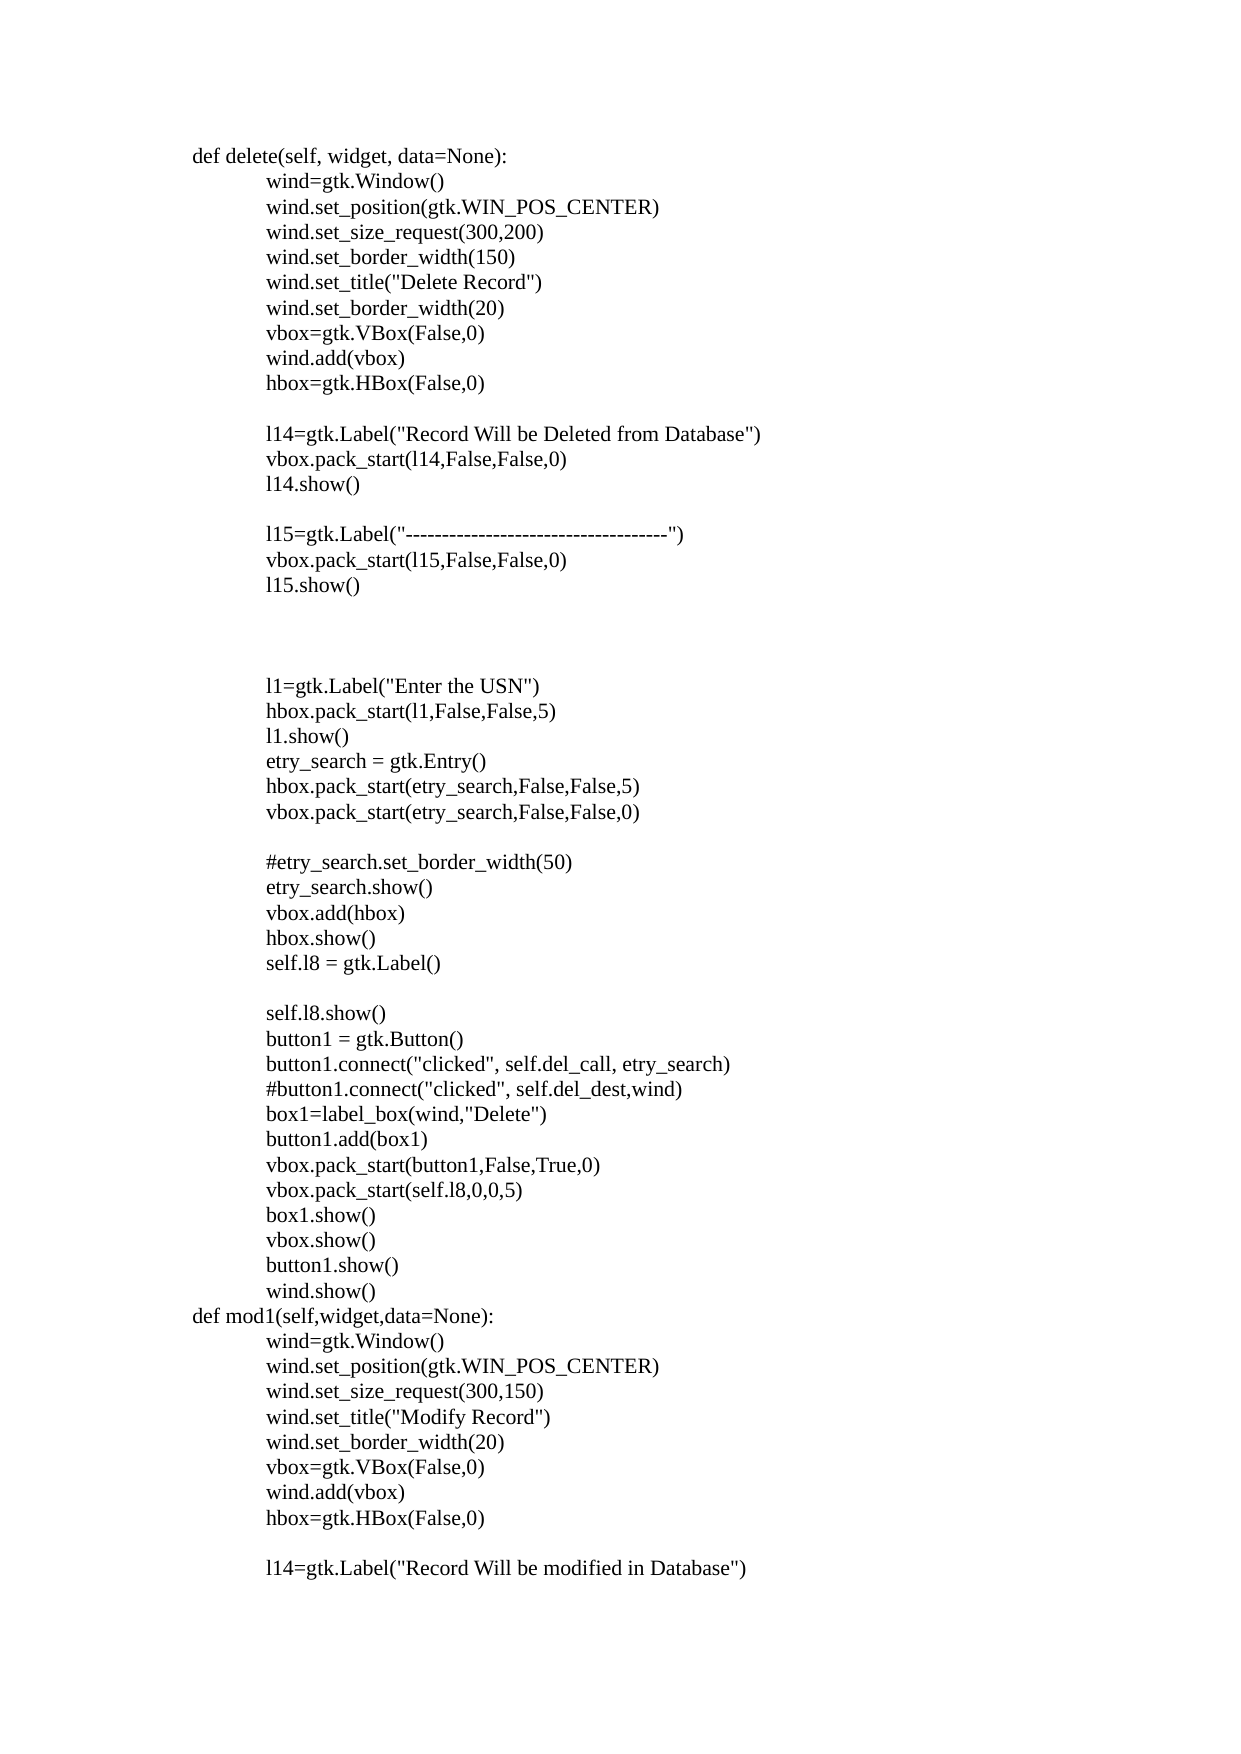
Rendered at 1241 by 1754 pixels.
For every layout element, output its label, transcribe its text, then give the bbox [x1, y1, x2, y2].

text button1.show() [118, 1252, 1122, 1278]
text l15.show() [118, 572, 1122, 597]
text wind.add(vbox) [118, 345, 1122, 370]
text vbox=gtk.VBox(False,0) [118, 320, 1122, 345]
text wind.set_size_request(300,150) [118, 1378, 1122, 1404]
text etry_search = gtk.Entry() [118, 748, 1122, 773]
text button1.add(box1) [118, 1126, 1122, 1152]
text box1.show() [118, 1202, 1122, 1227]
text self.l8 = gtk.Label() [118, 950, 1122, 975]
text button1.connect("clicked", self.del_call, etry_search) [118, 1051, 1122, 1076]
text #button1.connect("clicked", self.del_dest,wind) [118, 1076, 1122, 1101]
text wind.set_title("Modify Record") [118, 1404, 1122, 1429]
text wind=gtk.Window() [118, 168, 1122, 194]
text hbox.pack_start(etry_search,False,False,5) [118, 773, 1122, 799]
text button1 = gtk.Button() [118, 1026, 1122, 1051]
text vbox=gtk.VBox(False,0) [118, 1454, 1122, 1479]
text wind.set_border_width(20) [118, 1429, 1122, 1454]
text wind.set_position(gtk.WIN_POS_CENTER) [118, 1353, 1122, 1378]
text l1.show() [118, 723, 1122, 748]
text wind.set_size_request(300,200) [118, 219, 1122, 244]
text vbox.add(hbox) [118, 899, 1122, 925]
text l1=gtk.Label("Enter the USN") [118, 673, 1122, 698]
text hbox=gtk.HBox(False,0) [118, 1504, 1122, 1530]
text wind.show() [118, 1278, 1122, 1303]
text wind.set_title("Delete Record") [118, 269, 1122, 294]
text l14.show() [118, 471, 1122, 496]
text etry_search.show() [118, 874, 1122, 899]
text vbox.pack_start(l14,False,False,0) [118, 446, 1122, 471]
text box1=label_box(wind,"Delete") [118, 1101, 1122, 1126]
text vbox.pack_start(button1,False,True,0) [118, 1152, 1122, 1177]
text wind.set_border_width(150) [118, 244, 1122, 269]
text hbox=gtk.HBox(False,0) [118, 370, 1122, 395]
text wind.set_position(gtk.WIN_POS_CENTER) [118, 194, 1122, 219]
text wind=gtk.Window() [118, 1328, 1122, 1353]
text l15=gtk.Label("------------------------------------") [118, 521, 1122, 547]
text def mod1(self,widget,data=None): [118, 1303, 1122, 1328]
text wind.add(vbox) [118, 1479, 1122, 1504]
text l14=gtk.Label("Record Will be modified in Database") [118, 1555, 1122, 1580]
text def delete(self, widget, data=None): [118, 143, 1122, 168]
text vbox.show() [118, 1227, 1122, 1252]
text vbox.pack_start(self.l8,0,0,5) [118, 1177, 1122, 1202]
text hbox.pack_start(l1,False,False,5) [118, 698, 1122, 723]
text wind.set_border_width(20) [118, 294, 1122, 320]
text vbox.pack_start(l15,False,False,0) [118, 547, 1122, 572]
text hbox.show() [118, 925, 1122, 950]
text l14=gtk.Label("Record Will be Deleted from Database") [118, 421, 1122, 446]
text self.l8.show() [118, 1000, 1122, 1026]
text #etry_search.set_border_width(50) [118, 849, 1122, 874]
text vbox.pack_start(etry_search,False,False,0) [118, 799, 1122, 824]
